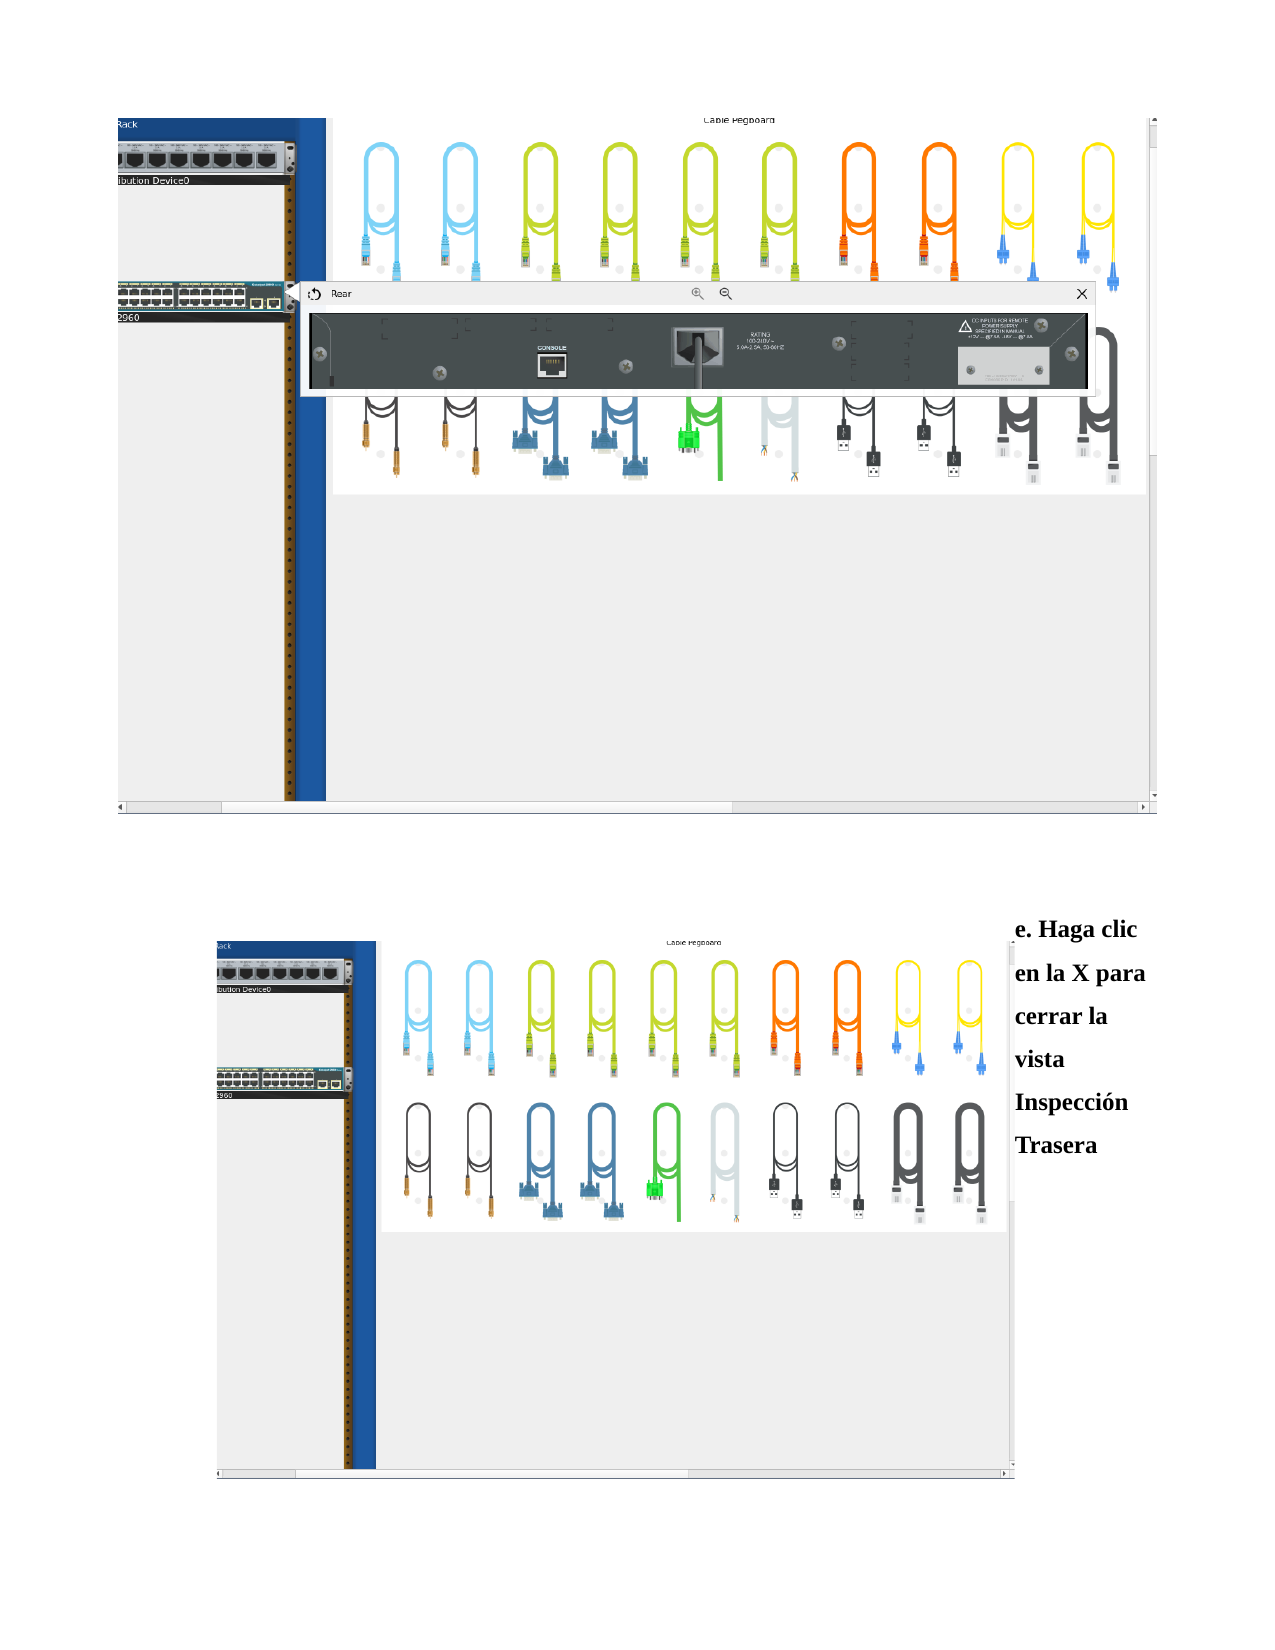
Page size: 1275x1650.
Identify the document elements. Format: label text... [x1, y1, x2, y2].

text e. Haga clic en la X para cerrar la vista Inspección Trasera [118, 914, 1157, 1159]
picture [216, 941, 1015, 1479]
picture [118, 118, 1157, 814]
